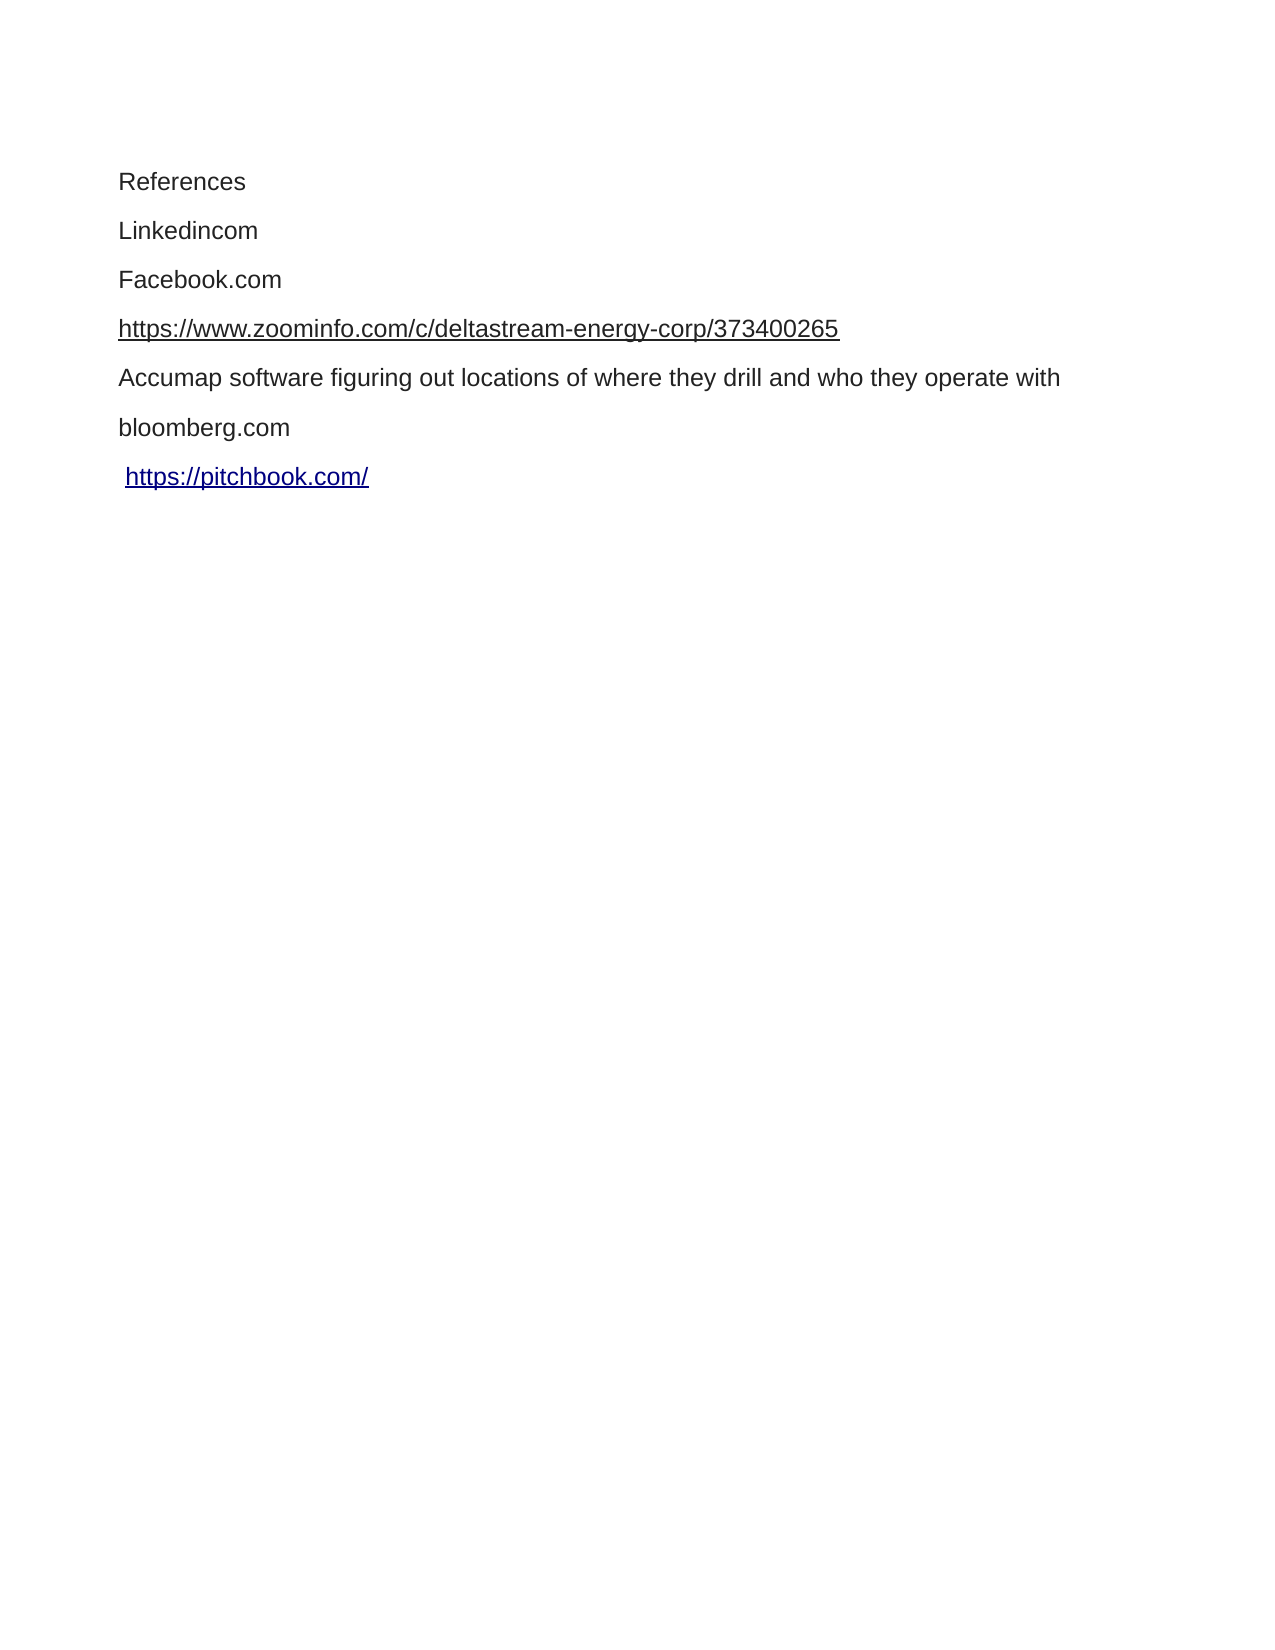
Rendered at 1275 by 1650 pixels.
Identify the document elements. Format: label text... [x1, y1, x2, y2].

text Facebook.com [118, 265, 1157, 294]
text Accumap software figuring out locations of where they drill and who they operate with [118, 363, 1157, 392]
text Linkedincom [118, 216, 1157, 245]
text References [118, 167, 1157, 196]
text bloomberg.com [118, 412, 1157, 441]
text https://pitchbook.com/ [118, 462, 1157, 490]
text https://www.zoominfo.com/c/deltastream-energy-corp/373400265 [118, 314, 1157, 343]
